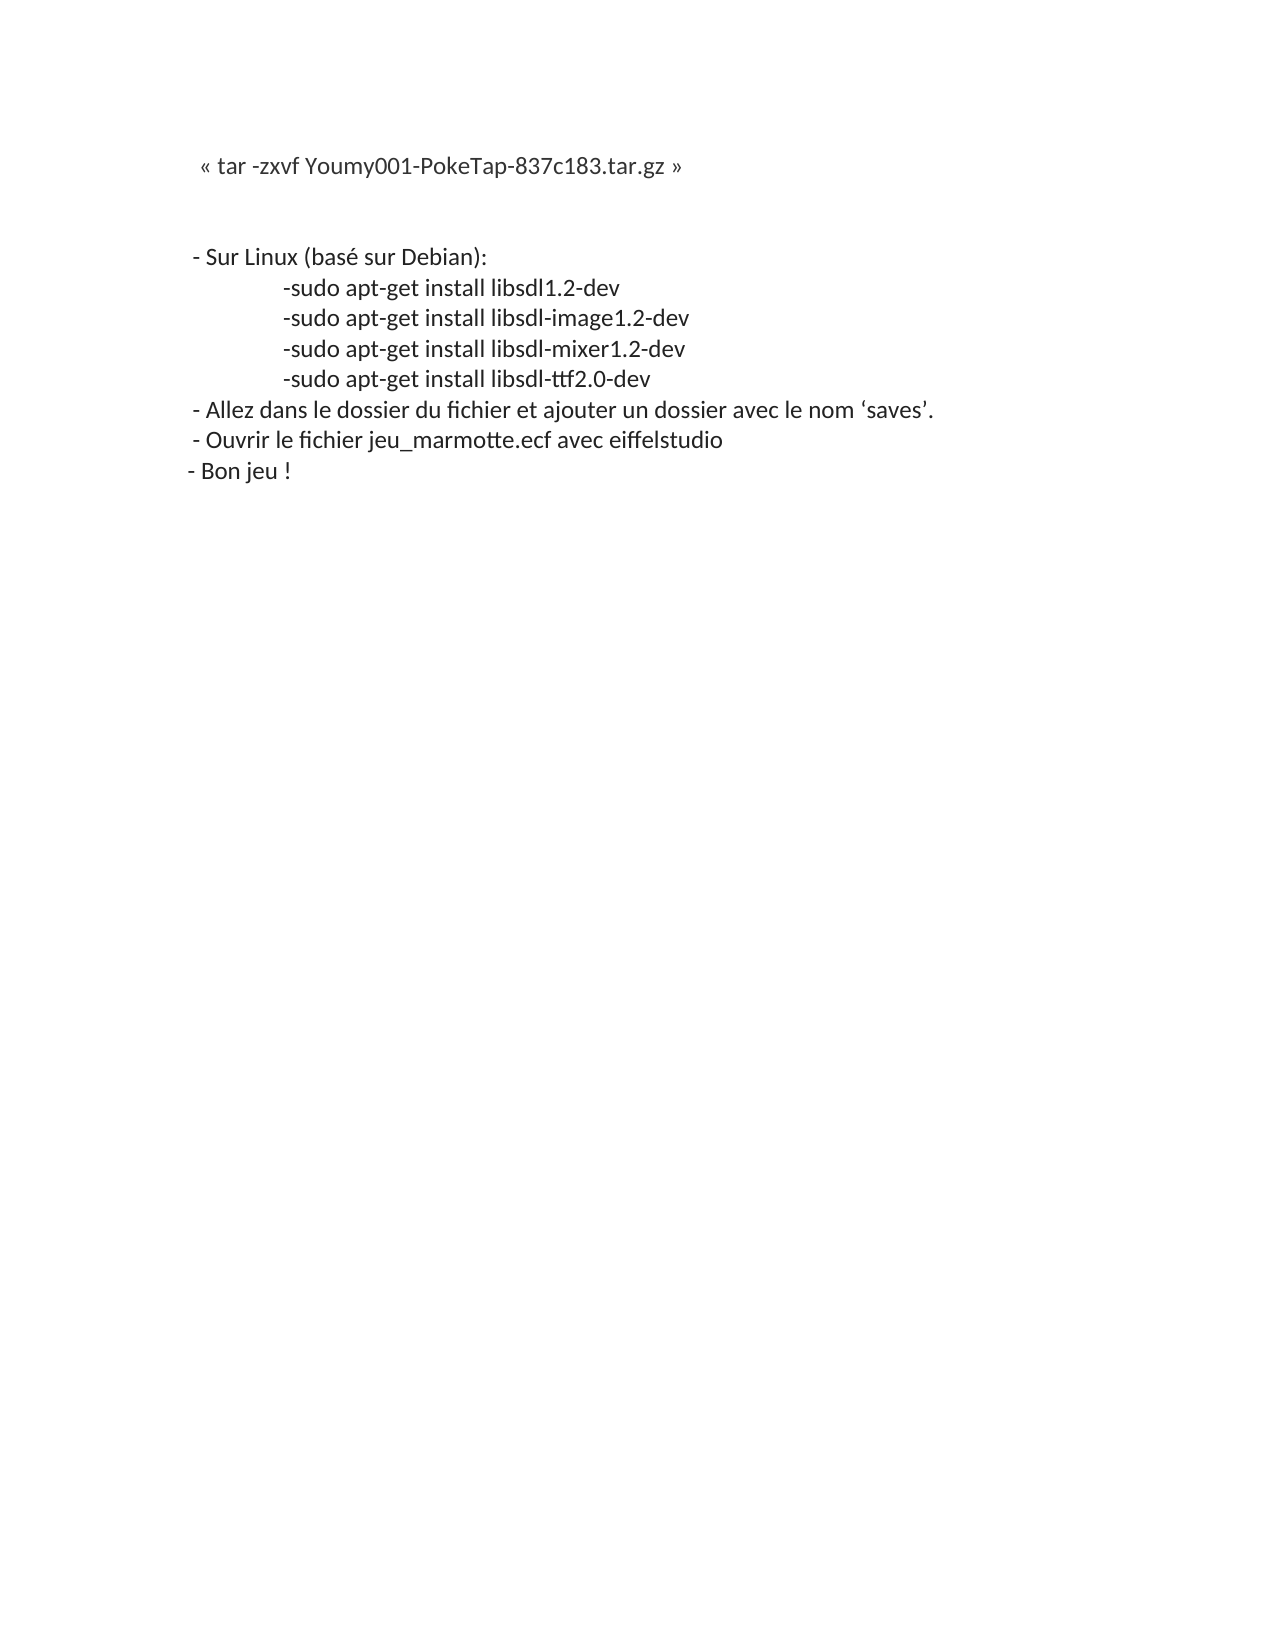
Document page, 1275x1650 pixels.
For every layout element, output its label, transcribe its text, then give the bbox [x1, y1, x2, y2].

text - Allez dans le dossier du fichier et ajouter un dossier avec le nom ‘saves’. [192, 394, 1083, 425]
text -sudo apt-get install libsdl-mixer1.2-dev [192, 333, 1083, 364]
text « tar -zxvf Youmy001-PokeTap-837c183.tar.gz » [187, 150, 1087, 181]
text -sudo apt-get install libsdl-ttf2.0-dev [192, 364, 1083, 394]
text - Bon jeu ! [187, 455, 1087, 486]
text -sudo apt-get install libsdl-image1.2-dev [192, 303, 1083, 333]
text -sudo apt-get install libsdl1.2-dev [192, 272, 1083, 303]
text - Sur Linux (basé sur Debian): [192, 242, 1083, 272]
text - Ouvrir le fichier jeu_marmotte.ecf avec eiffelstudio [192, 425, 1083, 455]
